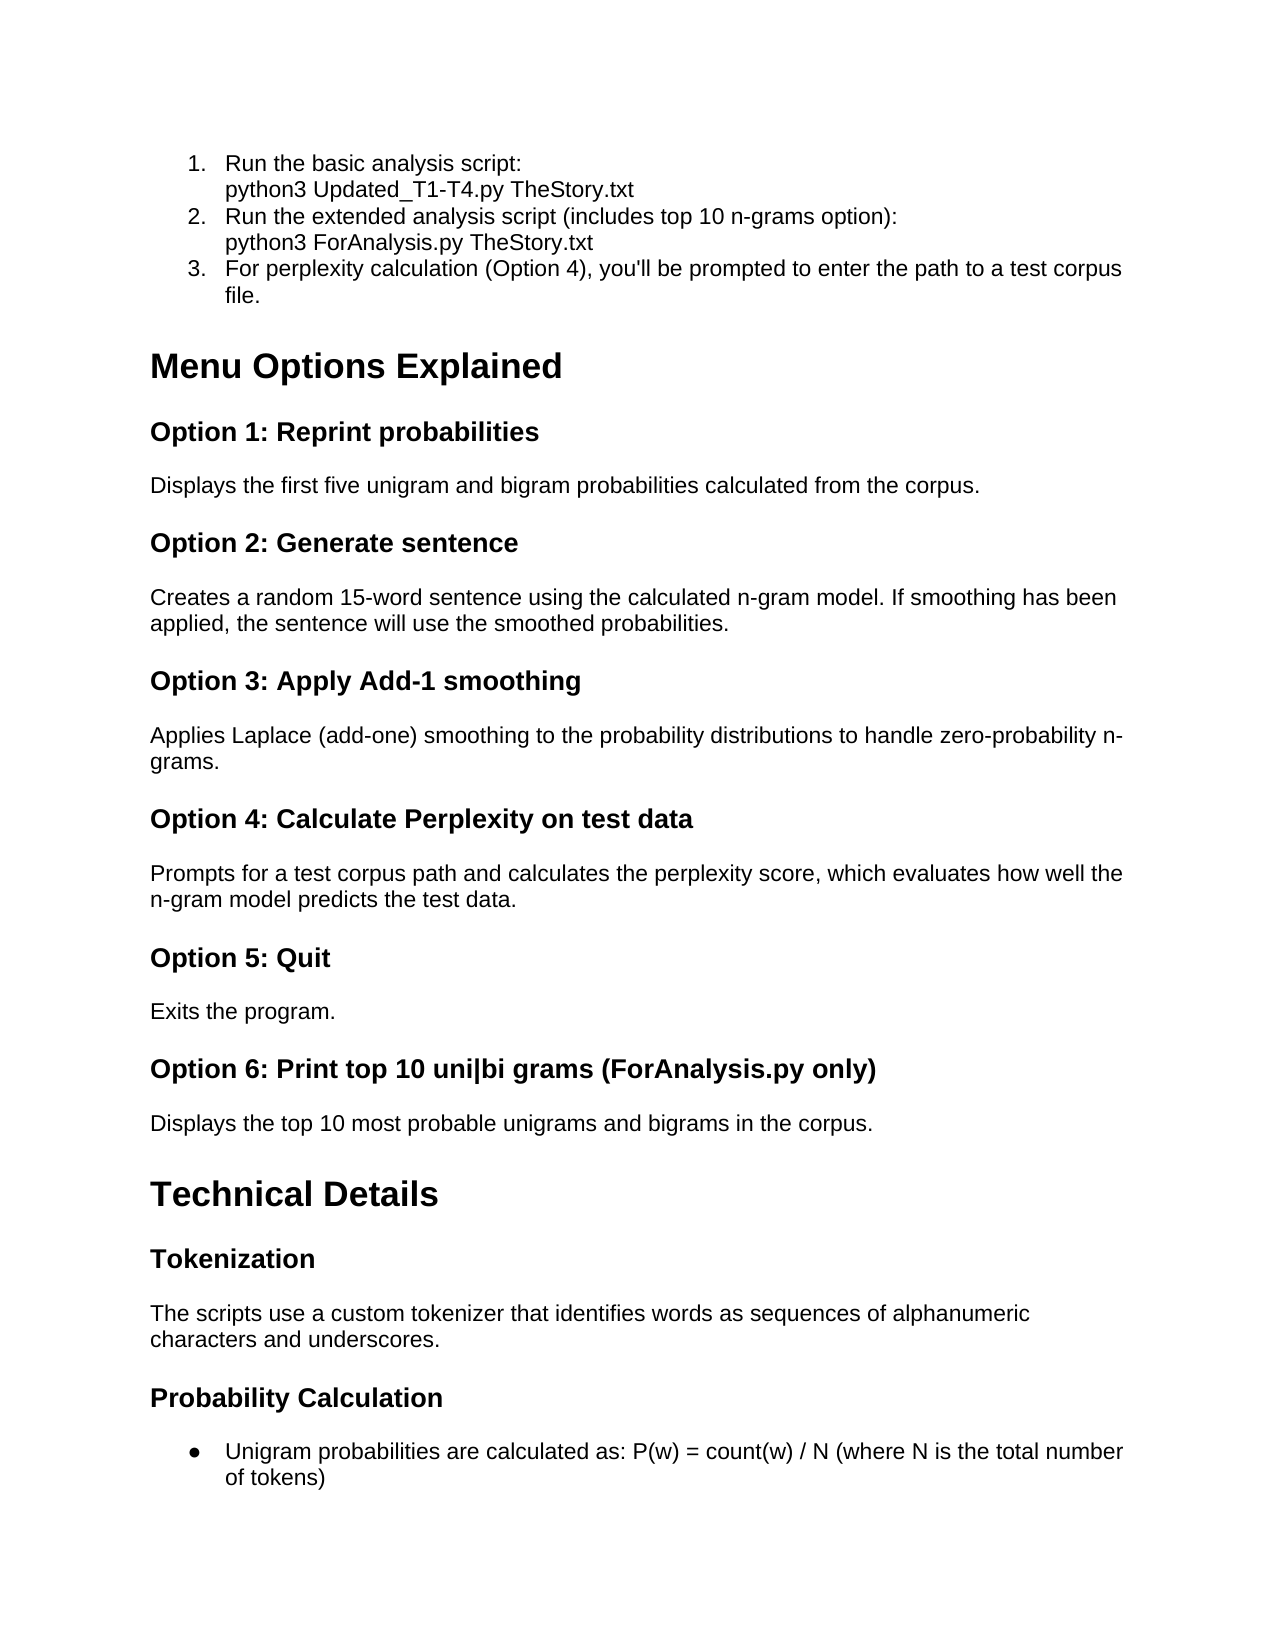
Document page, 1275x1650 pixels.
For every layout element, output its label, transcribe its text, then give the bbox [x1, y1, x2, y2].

text Creates a random 15-word sentence using the calculated n-gram model. If smoothing has been applied, the sentence will use the smoothed probabilities. [150, 583, 1125, 636]
subtitle Technical Details [150, 1173, 1125, 1214]
list Run the basic analysis script: python3 Updated_T1-T4.py TheStory.txt [187, 150, 1125, 203]
subtitle Option 1: Reprint probabilities [150, 416, 1125, 447]
text Applies Laplace (add-one) smoothing to the probability distributions to handle zero-probability n-grams. [150, 722, 1125, 774]
list Run the extended analysis script (includes top 10 n-grams option): python3 ForAnalysis.py TheStory.txt [187, 203, 1125, 255]
subtitle Option 3: Apply Add-1 smoothing [150, 665, 1125, 697]
subtitle Tokenization [150, 1243, 1125, 1275]
text The scripts use a custom tokenizer that identifies words as sequences of alphanumeric characters and underscores. [150, 1300, 1125, 1352]
subtitle Option 6: Print top 10 uni|bi grams (ForAnalysis.py only) [150, 1053, 1125, 1085]
list For perplexity calculation (Option 4), you'll be prompted to enter the path to a test corpus file. [187, 255, 1125, 308]
subtitle Option 2: Generate sentence [150, 527, 1125, 558]
text Prompts for a test corpus path and calculates the perplexity score, which evaluates how well the n-gram model predicts the test data. [150, 860, 1125, 912]
list Unigram probabilities are calculated as: P(w) = count(w) / N (where N is the total number of tokens) [187, 1438, 1125, 1491]
subtitle Option 4: Calculate Perplexity on test data [150, 803, 1125, 835]
text Exits the program. [150, 998, 1125, 1024]
text Displays the first five unigram and bigram probabilities calculated from the corpus. [150, 472, 1125, 498]
subtitle Option 5: Quit [150, 942, 1125, 973]
subtitle Menu Options Explained [150, 346, 1125, 386]
subtitle Probability Calculation [150, 1382, 1125, 1413]
text Displays the top 10 most probable unigrams and bigrams in the corpus. [150, 1110, 1125, 1136]
